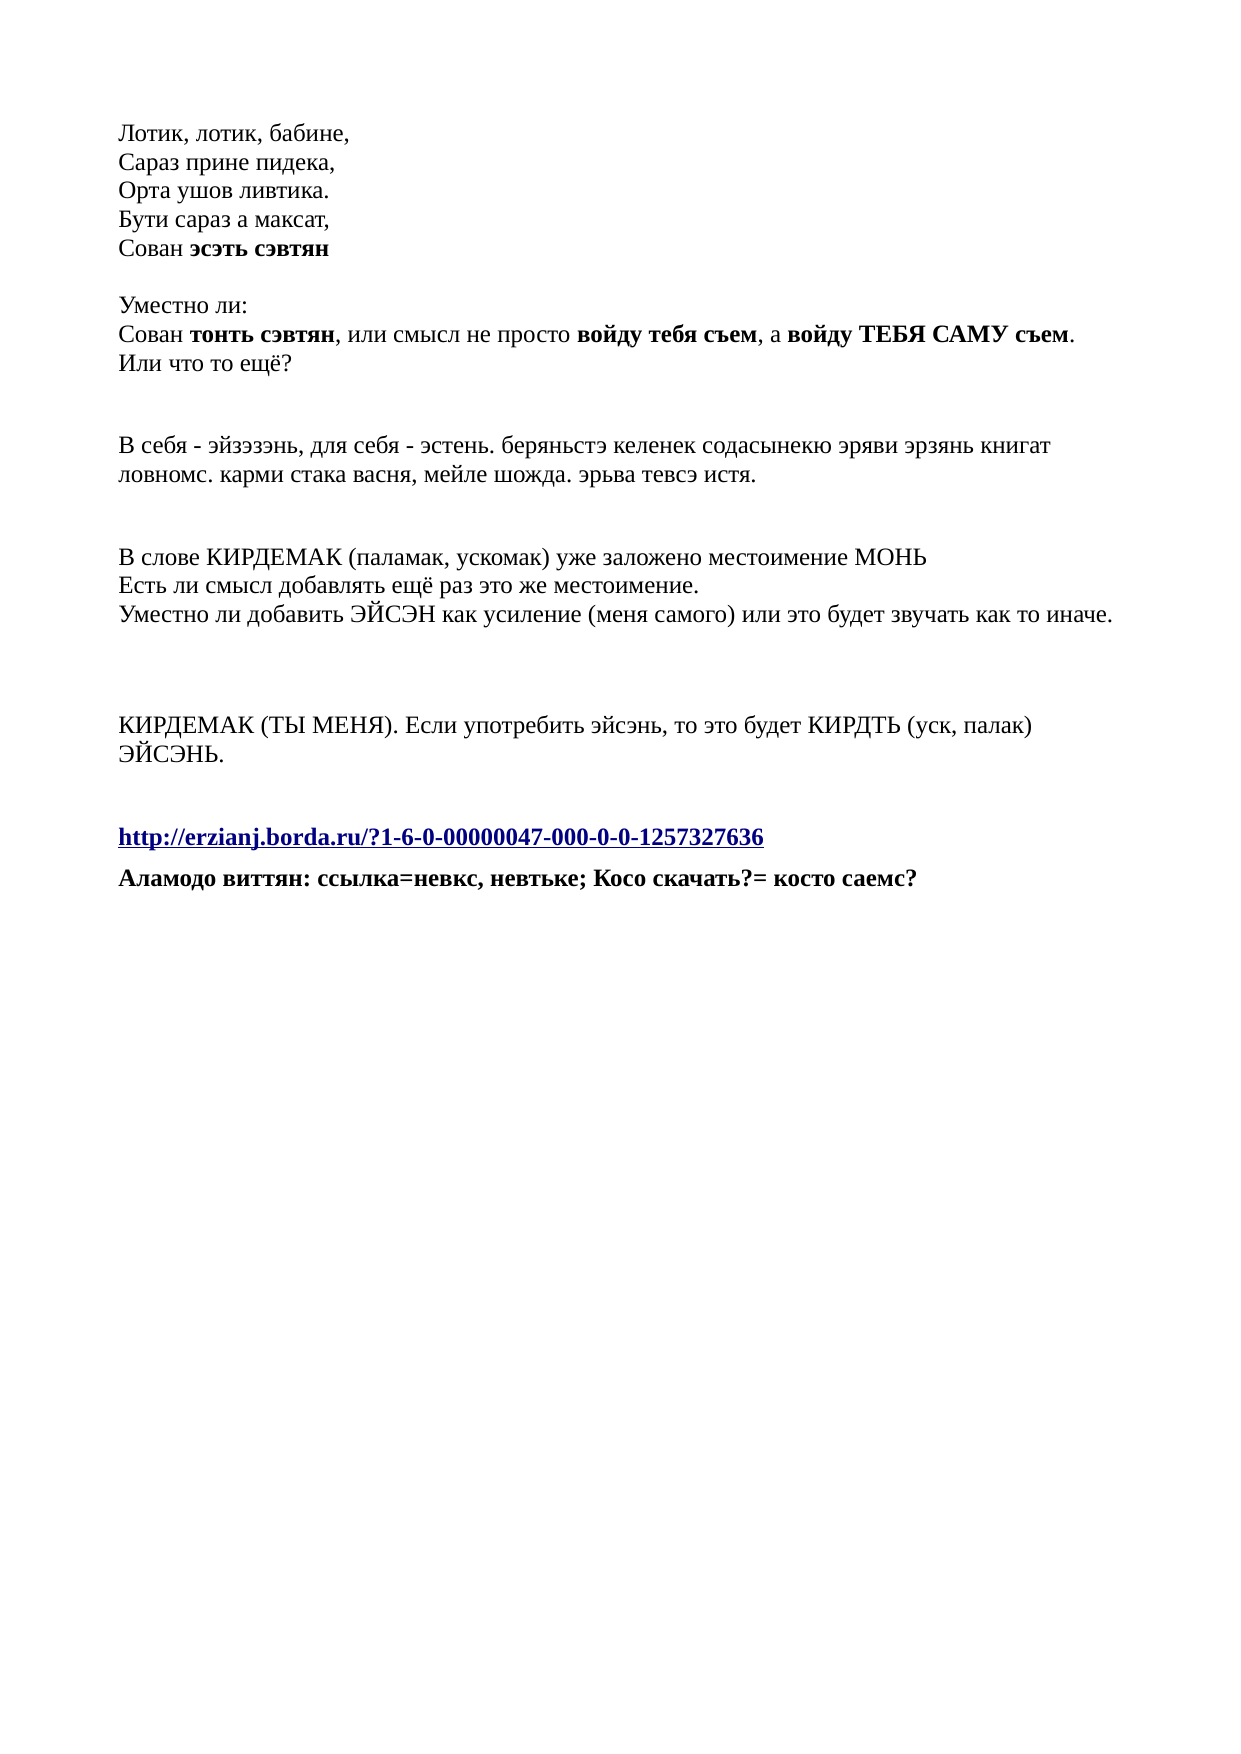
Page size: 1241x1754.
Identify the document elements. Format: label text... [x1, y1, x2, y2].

text КИРДЕМАК (ТЫ МЕНЯ). Если употребить эйсэнь, то это будет КИРДТЬ (уск, палак) ЭЙСЭНЬ. [118, 682, 1122, 768]
text http://erzianj.borda.ru/?1-6-0-00000047-000-0-0-1257327636 [118, 822, 1122, 851]
text Аламодо виттян: ссылка=невкс, невтьке; Косо скачать?= косто саемс? [118, 863, 1122, 921]
text В себя - эйзэзэнь, для себя - эстень. беряньстэ келенек содасынекю эряви эрзянь книгат ловномс. карми стака васня, мейле шожда. эрьва тевсэ истя. [118, 431, 1122, 488]
text В слове КИРДЕМАК (паламак, ускомак) уже заложено местоимение МОНЬ Есть ли смысл добавлять ещё раз это же местоимение. Уместно ли добавить ЭЙСЭН как усиление (меня самого) или это будет звучать как то иначе. [118, 542, 1122, 628]
text Лотик, лотик, бабине, Сараз прине пидека, Орта ушов ливтика. Бути сараз а максат, Сован эсэть сэвтян Уместно ли: Сован тонть сэвтян, или смысл не просто войду тебя съем, а войду ТЕБЯ САМУ съем. Или что то ещё? [118, 118, 1122, 377]
